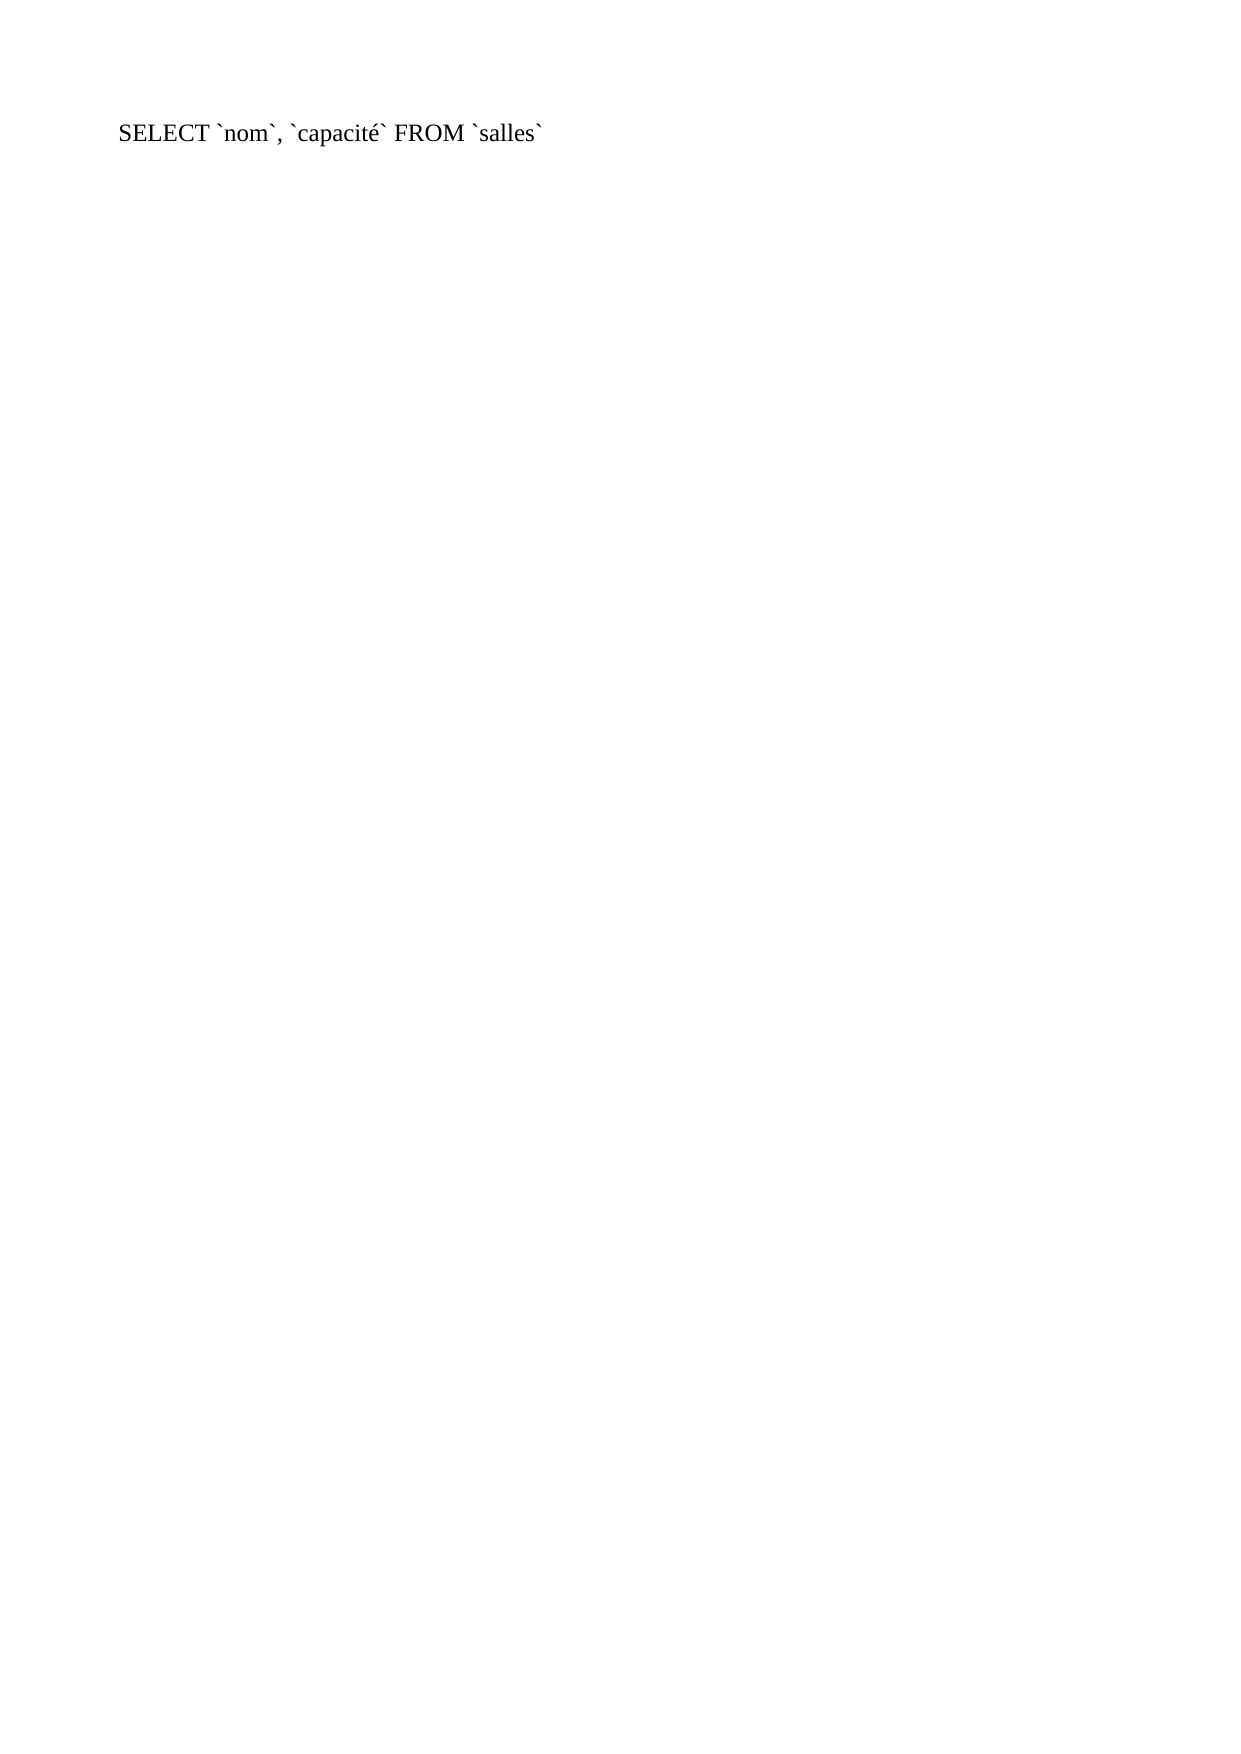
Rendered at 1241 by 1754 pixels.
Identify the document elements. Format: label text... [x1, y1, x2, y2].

text SELECT `nom`, `capacité` FROM `salles` [118, 118, 1122, 147]
